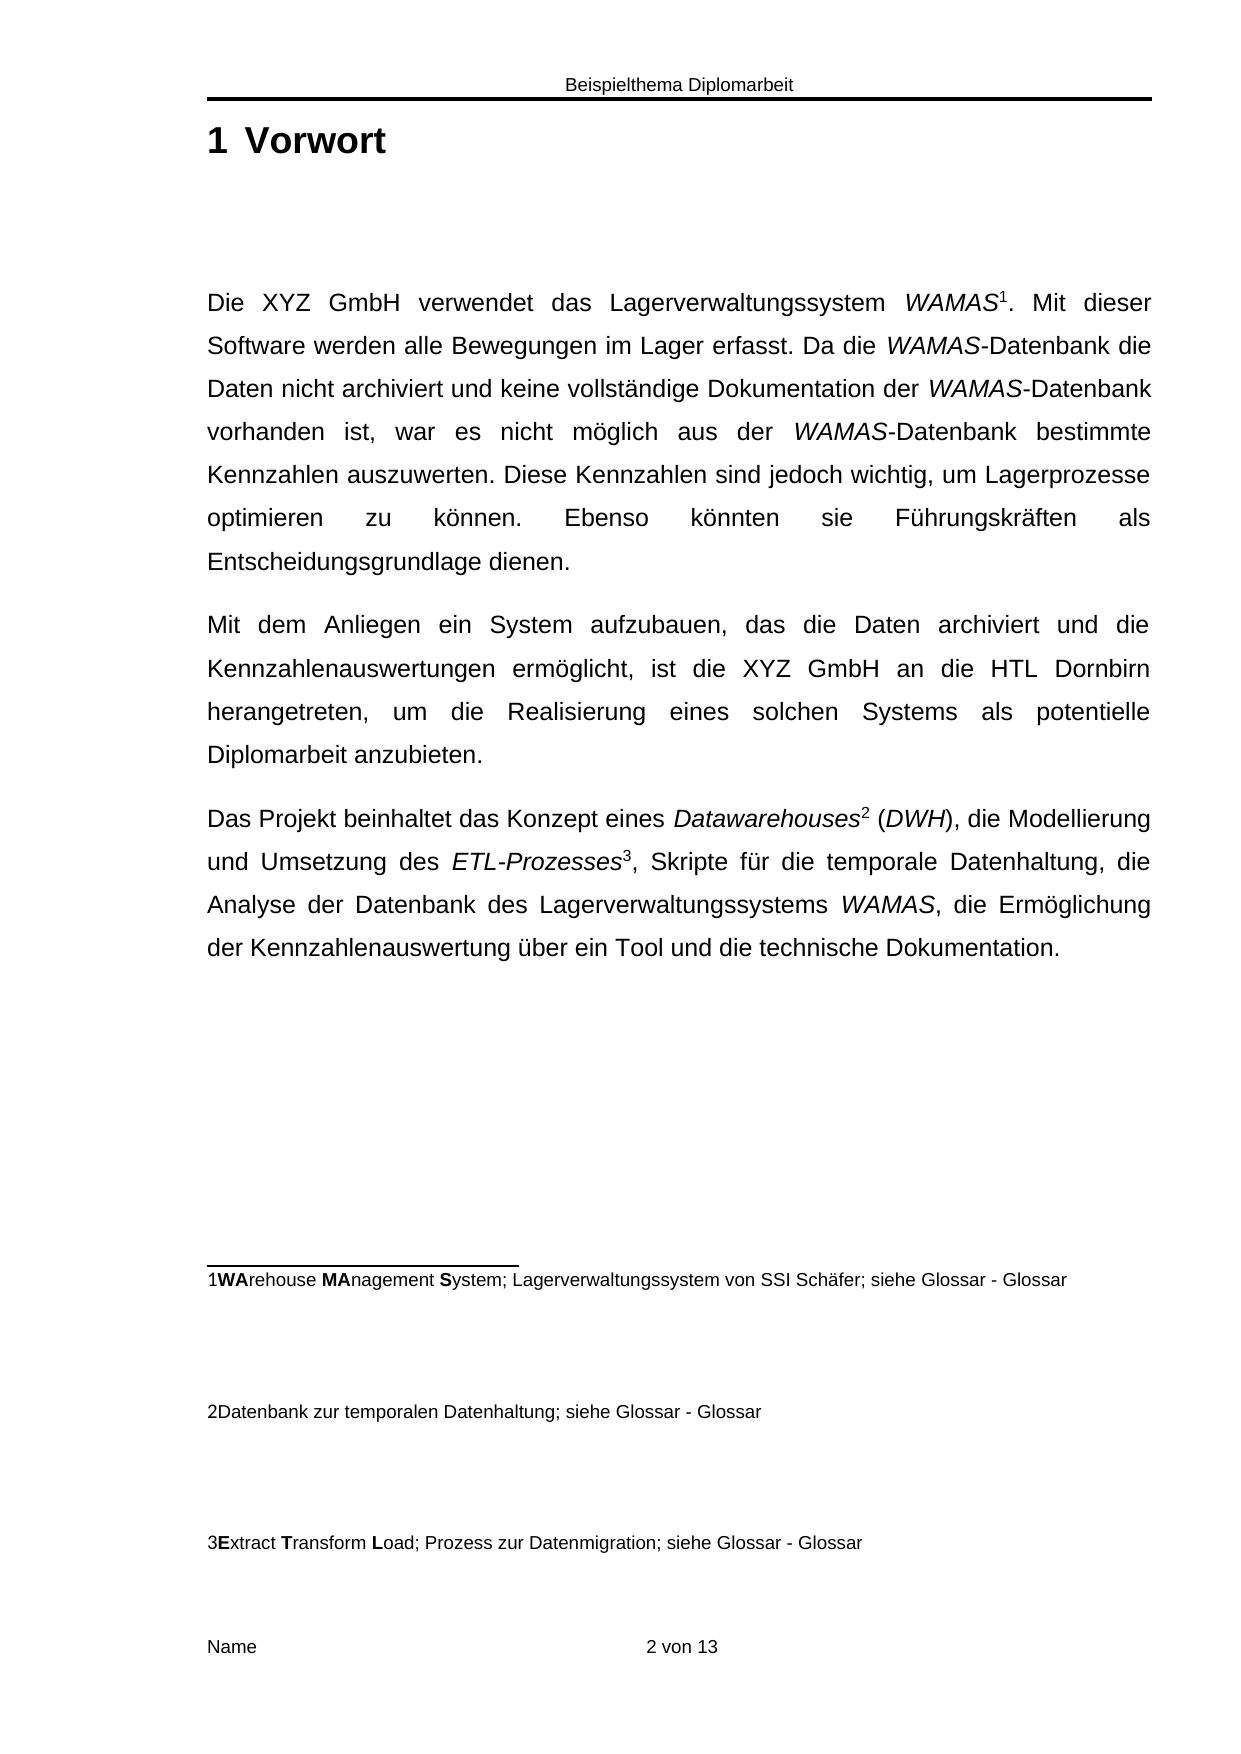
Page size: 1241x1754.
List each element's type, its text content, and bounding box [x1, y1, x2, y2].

subtitle Das Projekt beinhaltet das Konzept eines Datawarehouses (DWH), die Modellierung und Umsetzung des ETL-Prozesses, Skripte für die temporale Datenhaltung, die Analyse der Datenbank des Lagerverwaltungssystems WAMAS, die Ermöglichung der Kennzahlenauswertung über ein Tool und die technische Dokumentation. [207, 804, 1152, 962]
text Datenbank zur temporalen Datenhaltung; siehe 14 - Glossar [207, 1398, 1152, 1423]
text WArehouse MAnagement System; Lagerverwaltungssystem von SSI Schäfer; siehe 14 - Glossar [207, 1266, 1152, 1292]
subtitle Vorwort [207, 118, 1152, 161]
subtitle Mit dem Anliegen ein System aufzubauen, das die Daten archiviert und die Kennzahlenauswertungen ermöglicht, ist die XYZ GmbH an die HTL Dornbirn herangetreten, um die Realisierung eines solchen Systems als potentielle Diplomarbeit anzubieten. [207, 610, 1152, 768]
text Extract Transform Load; Prozess zur Datenmigration; siehe 14 - Glossar [207, 1529, 1152, 1555]
subtitle Die XYZ GmbH verwendet das Lagerverwaltungssystem WAMAS. Mit dieser Software werden alle Bewegungen im Lager erfasst. Da die WAMAS-Datenbank die Daten nicht archiviert und keine vollständige Dokumentation der WAMAS-Datenbank vorhanden ist, war es nicht möglich aus der WAMAS-Datenbank bestimmte Kennzahlen auszuwerten. Diese Kennzahlen sind jedoch wichtig, um Lagerprozesse optimieren zu können. Ebenso könnten sie Führungskräften als Entscheidungsgrundlage dienen. [207, 288, 1152, 575]
